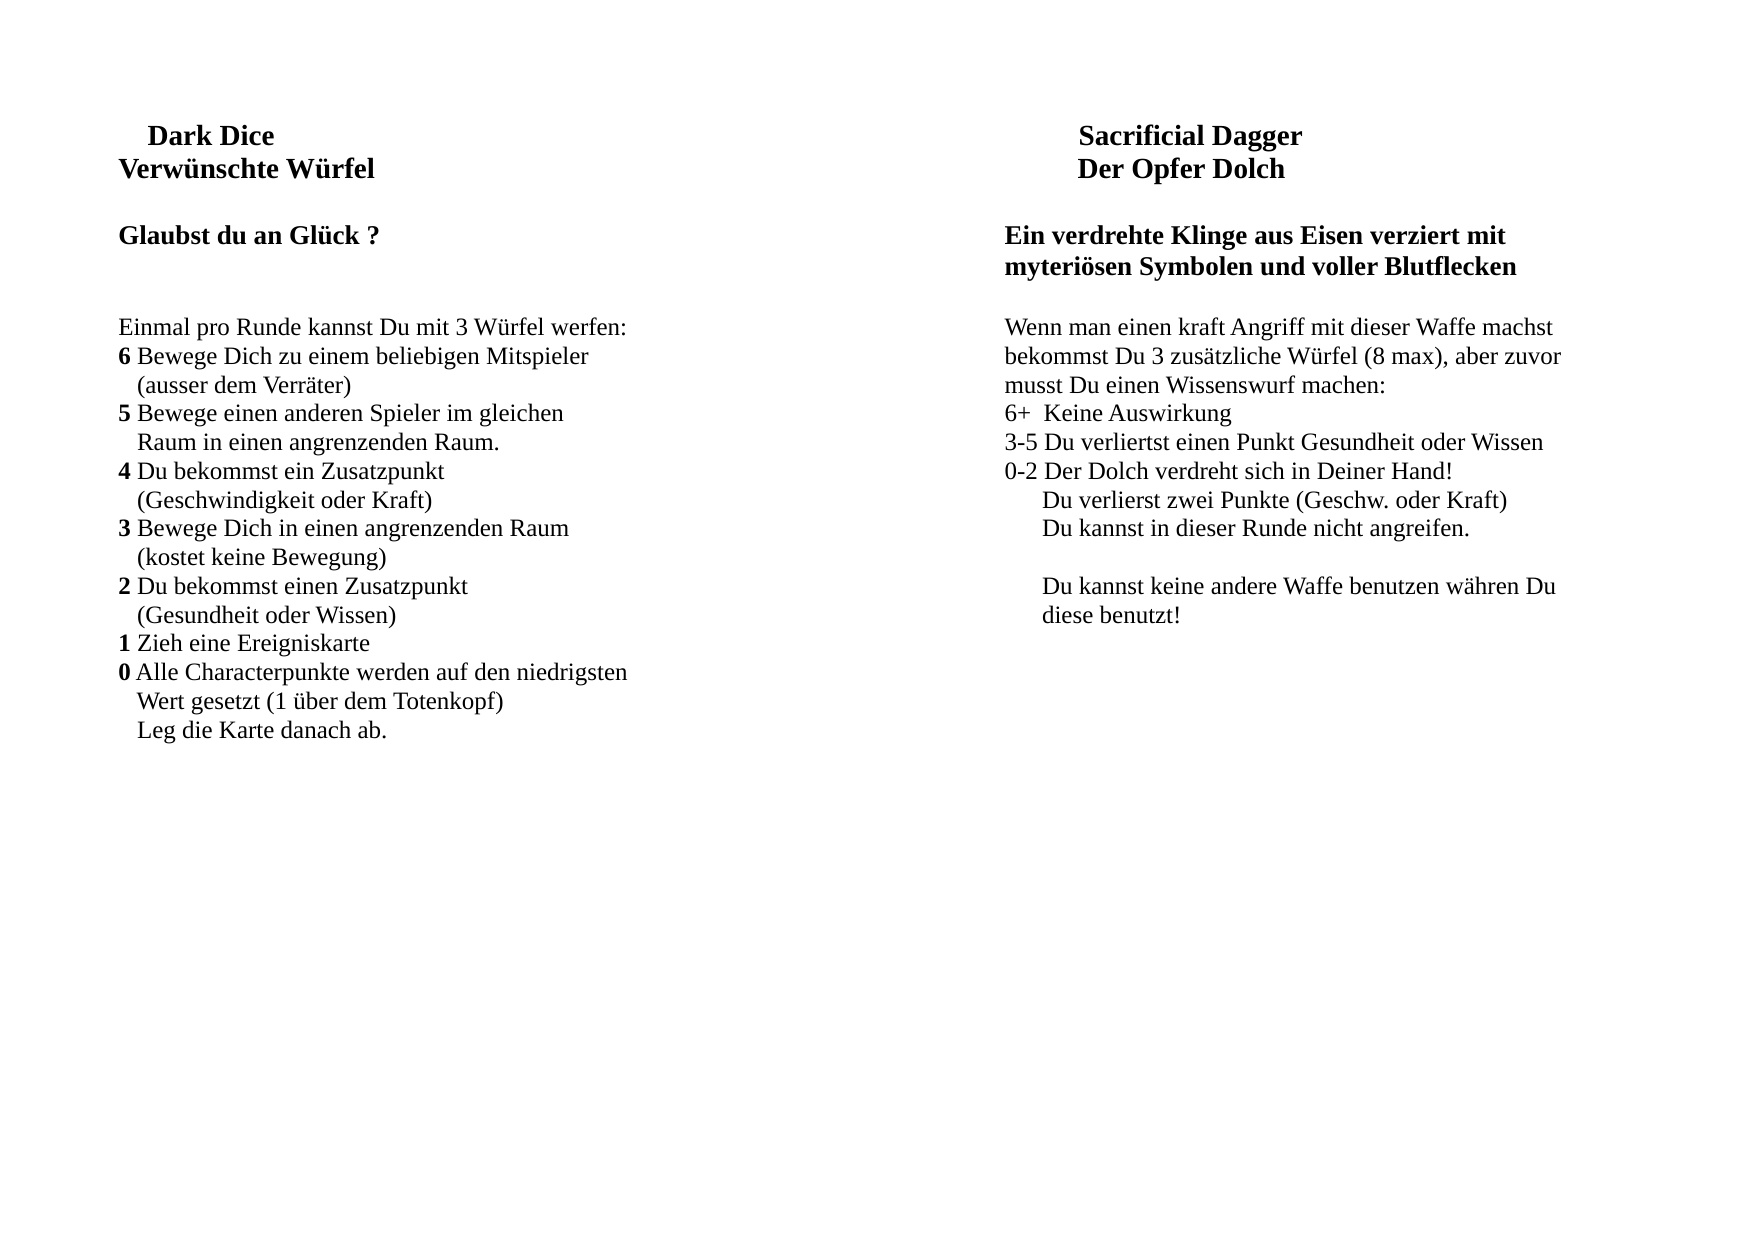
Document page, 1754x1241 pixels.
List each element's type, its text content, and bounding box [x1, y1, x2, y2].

text Dark Dice Sacrificial Dagger [118, 118, 1636, 152]
text 2 Du bekommst einen Zusatzpunkt Du kannst keine andere Waffe benutzen währen Du [118, 571, 1636, 600]
text myteriösen Symbolen und voller Blutflecken [118, 250, 1636, 281]
text Verwünschte Würfel Der Opfer Dolch [118, 152, 1636, 185]
text (kostet keine Bewegung) [118, 542, 1636, 571]
text 0 Alle Characterpunkte werden auf den niedrigsten [118, 657, 1636, 686]
text 5 Bewege einen anderen Spieler im gleichen 6+ Keine Auswirkung [118, 398, 1636, 427]
text (Gesundheit oder Wissen) diese benutzt! [118, 600, 1636, 628]
text Leg die Karte danach ab. [118, 715, 1636, 743]
text (Geschwindigkeit oder Kraft) Du verlierst zwei Punkte (Geschw. oder Kraft) [118, 485, 1636, 513]
text Einmal pro Runde kannst Du mit 3 Würfel werfen: Wenn man einen kraft Angriff mit dieser Waffe machst [118, 312, 1636, 341]
text (ausser dem Verräter) musst Du einen Wissenswurf machen: [118, 370, 1636, 398]
text Raum in einen angrenzenden Raum. 3-5 Du verliertst einen Punkt Gesundheit oder Wissen [118, 427, 1636, 456]
text 3 Bewege Dich in einen angrenzenden Raum Du kannst in dieser Runde nicht angreifen. [118, 513, 1636, 542]
text 6 Bewege Dich zu einem beliebigen Mitspieler bekommst Du 3 zusätzliche Würfel (8 max), aber zuvor [118, 341, 1636, 370]
text 4 Du bekommst ein Zusatzpunkt 0-2 Der Dolch verdreht sich in Deiner Hand! [118, 456, 1636, 485]
text Glaubst du an Glück ? Ein verdrehte Klinge aus Eisen verziert mit [118, 219, 1636, 250]
text 1 Zieh eine Ereigniskarte [118, 628, 1636, 657]
text Wert gesetzt (1 über dem Totenkopf) [118, 686, 1636, 715]
